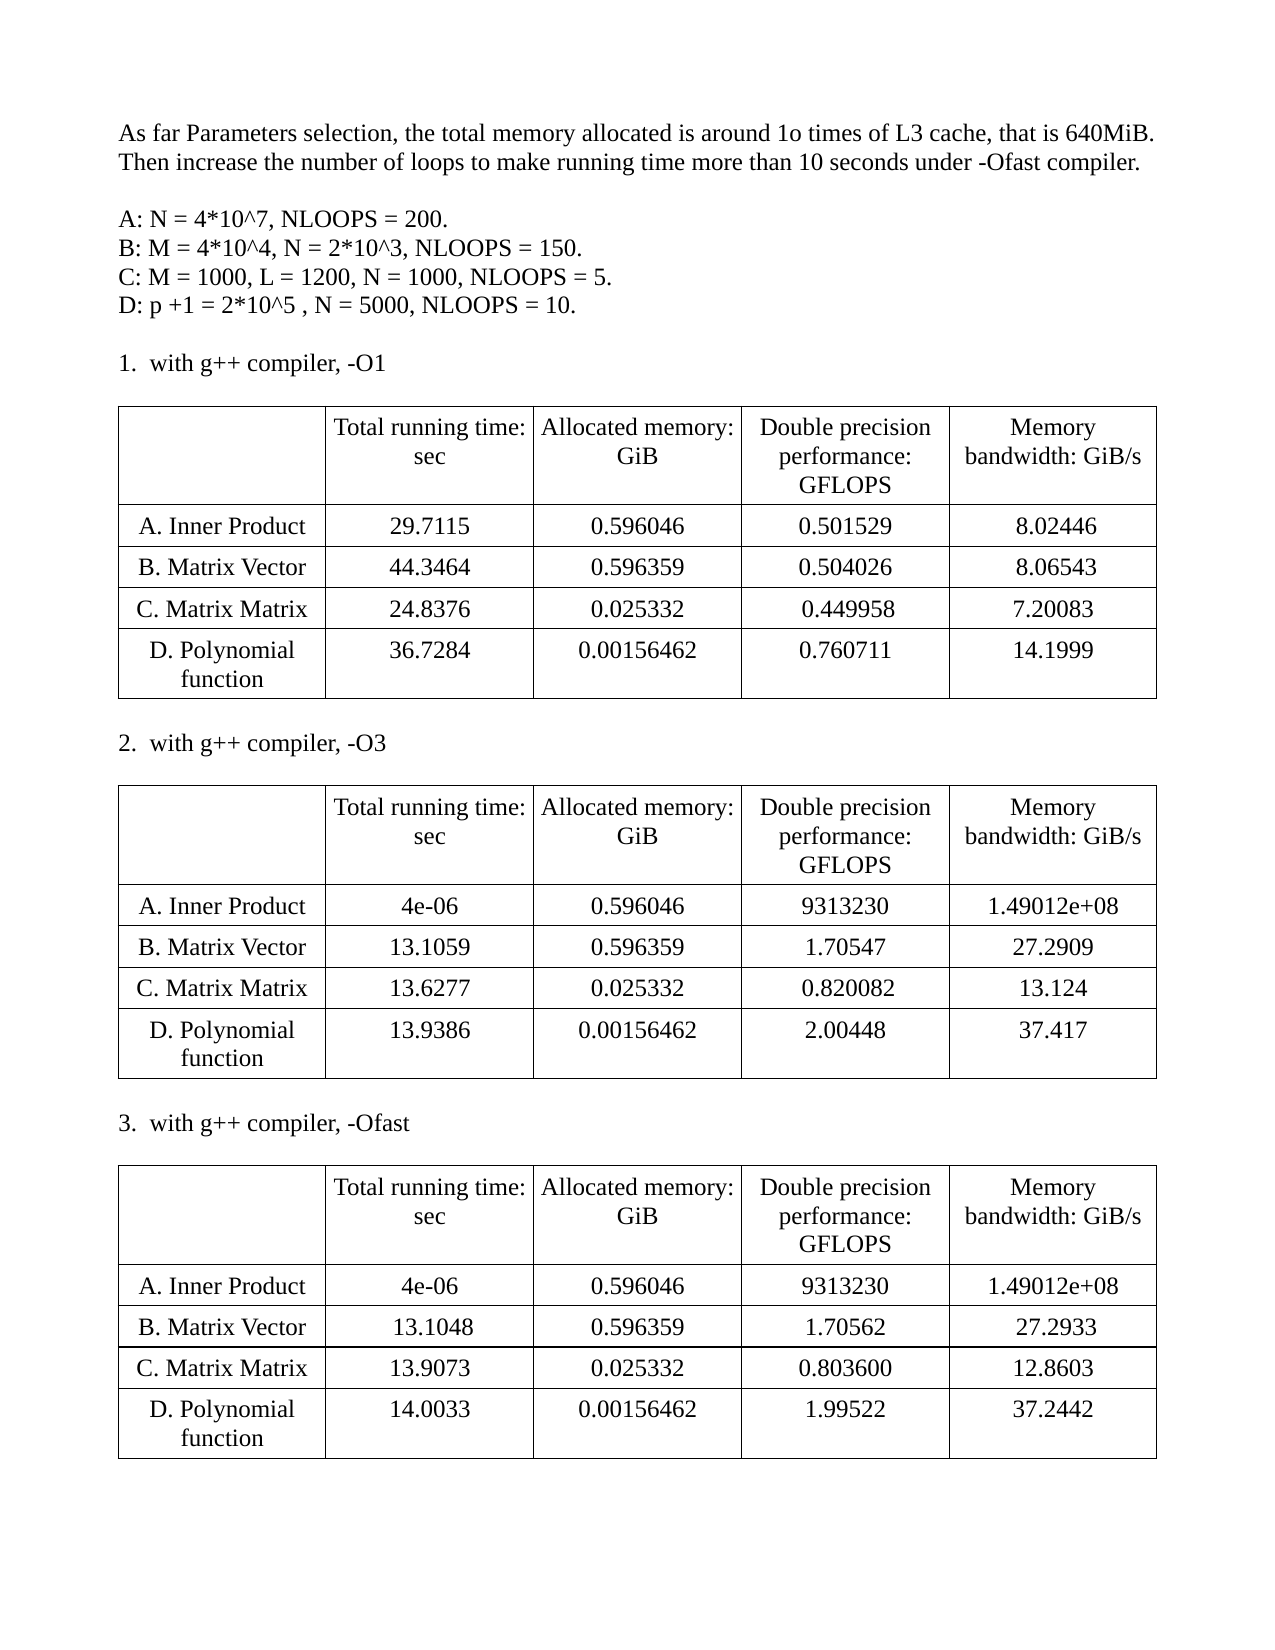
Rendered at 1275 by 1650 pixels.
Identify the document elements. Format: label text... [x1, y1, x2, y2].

table_cell 37.417 [950, 1009, 1156, 1078]
table_cell C. Matrix Matrix [119, 968, 325, 1008]
table_cell 0.596359 [534, 547, 741, 587]
table_cell 0.501529 [742, 505, 949, 546]
table_cell 9313230 [742, 885, 949, 925]
table_header [119, 786, 325, 884]
table_cell A. Inner Product [119, 1265, 325, 1305]
table_cell 2.00448 [742, 1009, 949, 1078]
table_cell 27.2909 [950, 926, 1156, 967]
table_cell 0.803600 [742, 1348, 949, 1388]
table_cell 0.596359 [534, 1306, 741, 1346]
table_cell 0.596046 [534, 1265, 741, 1305]
table_cell 0.596359 [534, 926, 741, 967]
text D: p +1 = 2*10^5 , N = 5000, NLOOPS = 10. [118, 291, 1157, 319]
table_header Double precision performance: GFLOPS [742, 786, 949, 884]
table_cell D. Polynomial function [119, 629, 325, 698]
table_cell D. Polynomial function [119, 1009, 325, 1078]
table_cell 27.2933 [950, 1306, 1156, 1346]
table_cell 14.1999 [950, 629, 1156, 698]
table_cell 0.025332 [534, 588, 741, 628]
table_cell 13.1048 [326, 1306, 533, 1346]
table_header Allocated memory: GiB [534, 1166, 741, 1264]
text As far Parameters selection, the total memory allocated is around 1o times of L3 cache, that is 640MiB. [118, 118, 1157, 147]
table_cell 4e-06 [326, 885, 533, 925]
table_header Double precision performance: GFLOPS [742, 1166, 949, 1264]
text Then increase the number of loops to make running time more than 10 seconds under -Ofast compiler. [118, 147, 1157, 176]
table_cell 8.06543 [950, 547, 1156, 587]
table_header Total running time: sec [326, 786, 533, 884]
table_header Memory bandwidth: GiB/s [950, 1166, 1156, 1264]
table_cell 1.99522 [742, 1389, 949, 1458]
table_cell 13.124 [950, 968, 1156, 1008]
table_header Memory bandwidth: GiB/s [950, 407, 1156, 504]
table_cell 13.9073 [326, 1348, 533, 1388]
text A: N = 4*10^7, NLOOPS = 200. [118, 204, 1157, 233]
table_header Total running time: sec [326, 407, 533, 504]
table_header [119, 407, 325, 504]
table_header Total running time: sec [326, 1166, 533, 1264]
text B: M = 4*10^4, N = 2*10^3, NLOOPS = 150. [118, 233, 1157, 262]
table_cell 37.2442 [950, 1389, 1156, 1458]
table_cell 1.70547 [742, 926, 949, 967]
table_cell 0.504026 [742, 547, 949, 587]
text C: M = 1000, L = 1200, N = 1000, NLOOPS = 5. [118, 262, 1157, 291]
table_cell 1.49012e+08 [950, 1265, 1156, 1305]
table_cell 0.00156462 [534, 1009, 741, 1078]
table_cell 0.00156462 [534, 1389, 741, 1458]
table_cell 0.760711 [742, 629, 949, 698]
table_cell 12.8603 [950, 1348, 1156, 1388]
text 1. with g++ compiler, -O1 [118, 348, 1157, 377]
table_cell 1.70562 [742, 1306, 949, 1346]
table_cell 7.20083 [950, 588, 1156, 628]
table_cell 13.9386 [326, 1009, 533, 1078]
table_cell 4e-06 [326, 1265, 533, 1305]
table_cell 1.49012e+08 [950, 885, 1156, 925]
table_cell B. Matrix Vector [119, 1306, 325, 1346]
table_header [119, 1166, 325, 1264]
table_cell 0.820082 [742, 968, 949, 1008]
table_cell 0.596046 [534, 505, 741, 546]
table_cell A. Inner Product [119, 885, 325, 925]
table_cell 0.596046 [534, 885, 741, 925]
table_header Allocated memory: GiB [534, 407, 741, 504]
table_header Memory bandwidth: GiB/s [950, 786, 1156, 884]
table_cell 36.7284 [326, 629, 533, 698]
table_cell 0.025332 [534, 968, 741, 1008]
table_cell 0.00156462 [534, 629, 741, 698]
table_cell 14.0033 [326, 1389, 533, 1458]
table_cell 13.6277 [326, 968, 533, 1008]
table_cell 44.3464 [326, 547, 533, 587]
table_cell B. Matrix Vector [119, 547, 325, 587]
text 2. with g++ compiler, -O3 [118, 728, 1157, 757]
table_cell 8.02446 [950, 505, 1156, 546]
table_cell 0.025332 [534, 1348, 741, 1388]
table_header Double precision performance: GFLOPS [742, 407, 949, 504]
table_cell C. Matrix Matrix [119, 588, 325, 628]
table_cell C. Matrix Matrix [119, 1348, 325, 1388]
table_cell 24.8376 [326, 588, 533, 628]
table_cell B. Matrix Vector [119, 926, 325, 967]
table_cell 13.1059 [326, 926, 533, 967]
table_cell A. Inner Product [119, 505, 325, 546]
table_cell D. Polynomial function [119, 1389, 325, 1458]
table_header Allocated memory: GiB [534, 786, 741, 884]
text 3. with g++ compiler, -Ofast [118, 1108, 1157, 1136]
table_cell 29.7115 [326, 505, 533, 546]
table_cell 9313230 [742, 1265, 949, 1305]
table_cell 0.449958 [742, 588, 949, 628]
